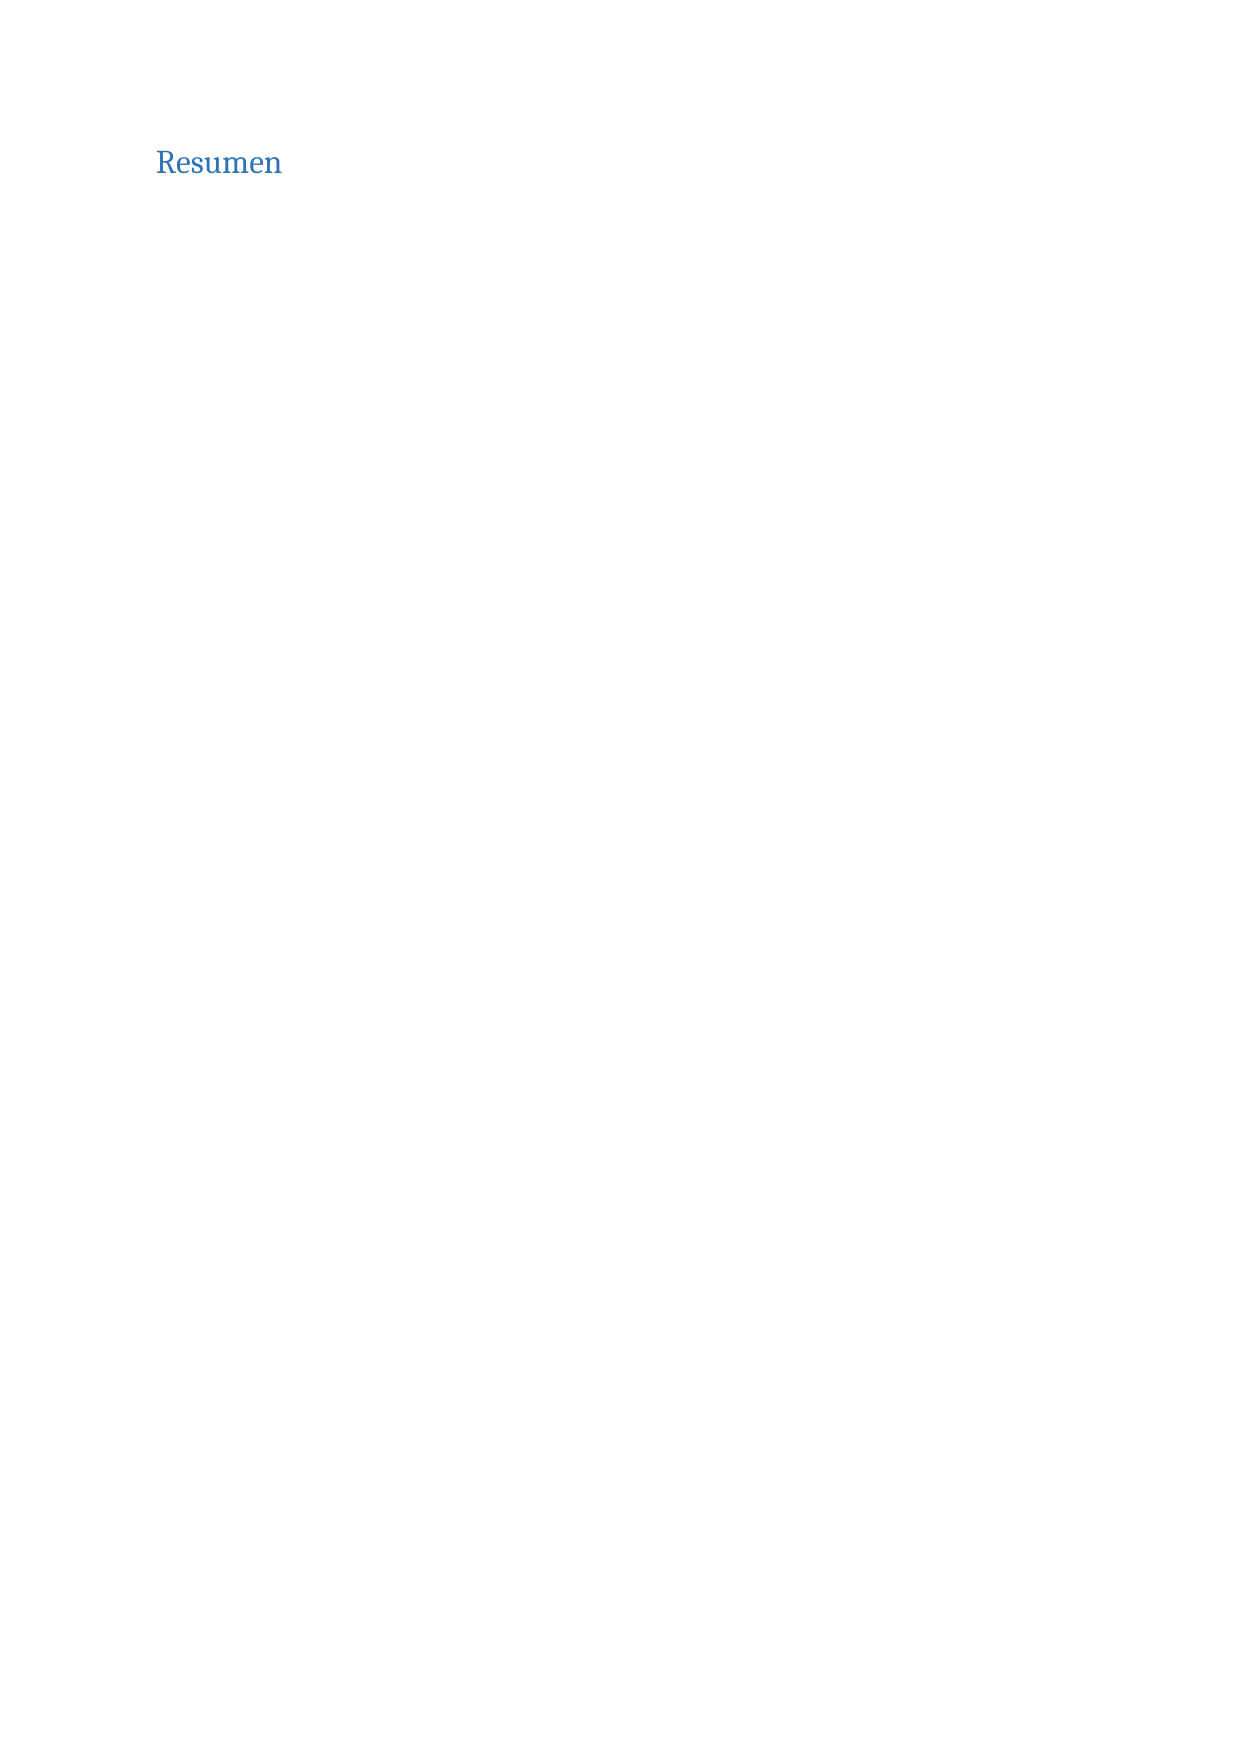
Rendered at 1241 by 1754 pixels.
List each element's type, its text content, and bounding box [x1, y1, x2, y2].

subtitle Resumen [156, 143, 1122, 181]
